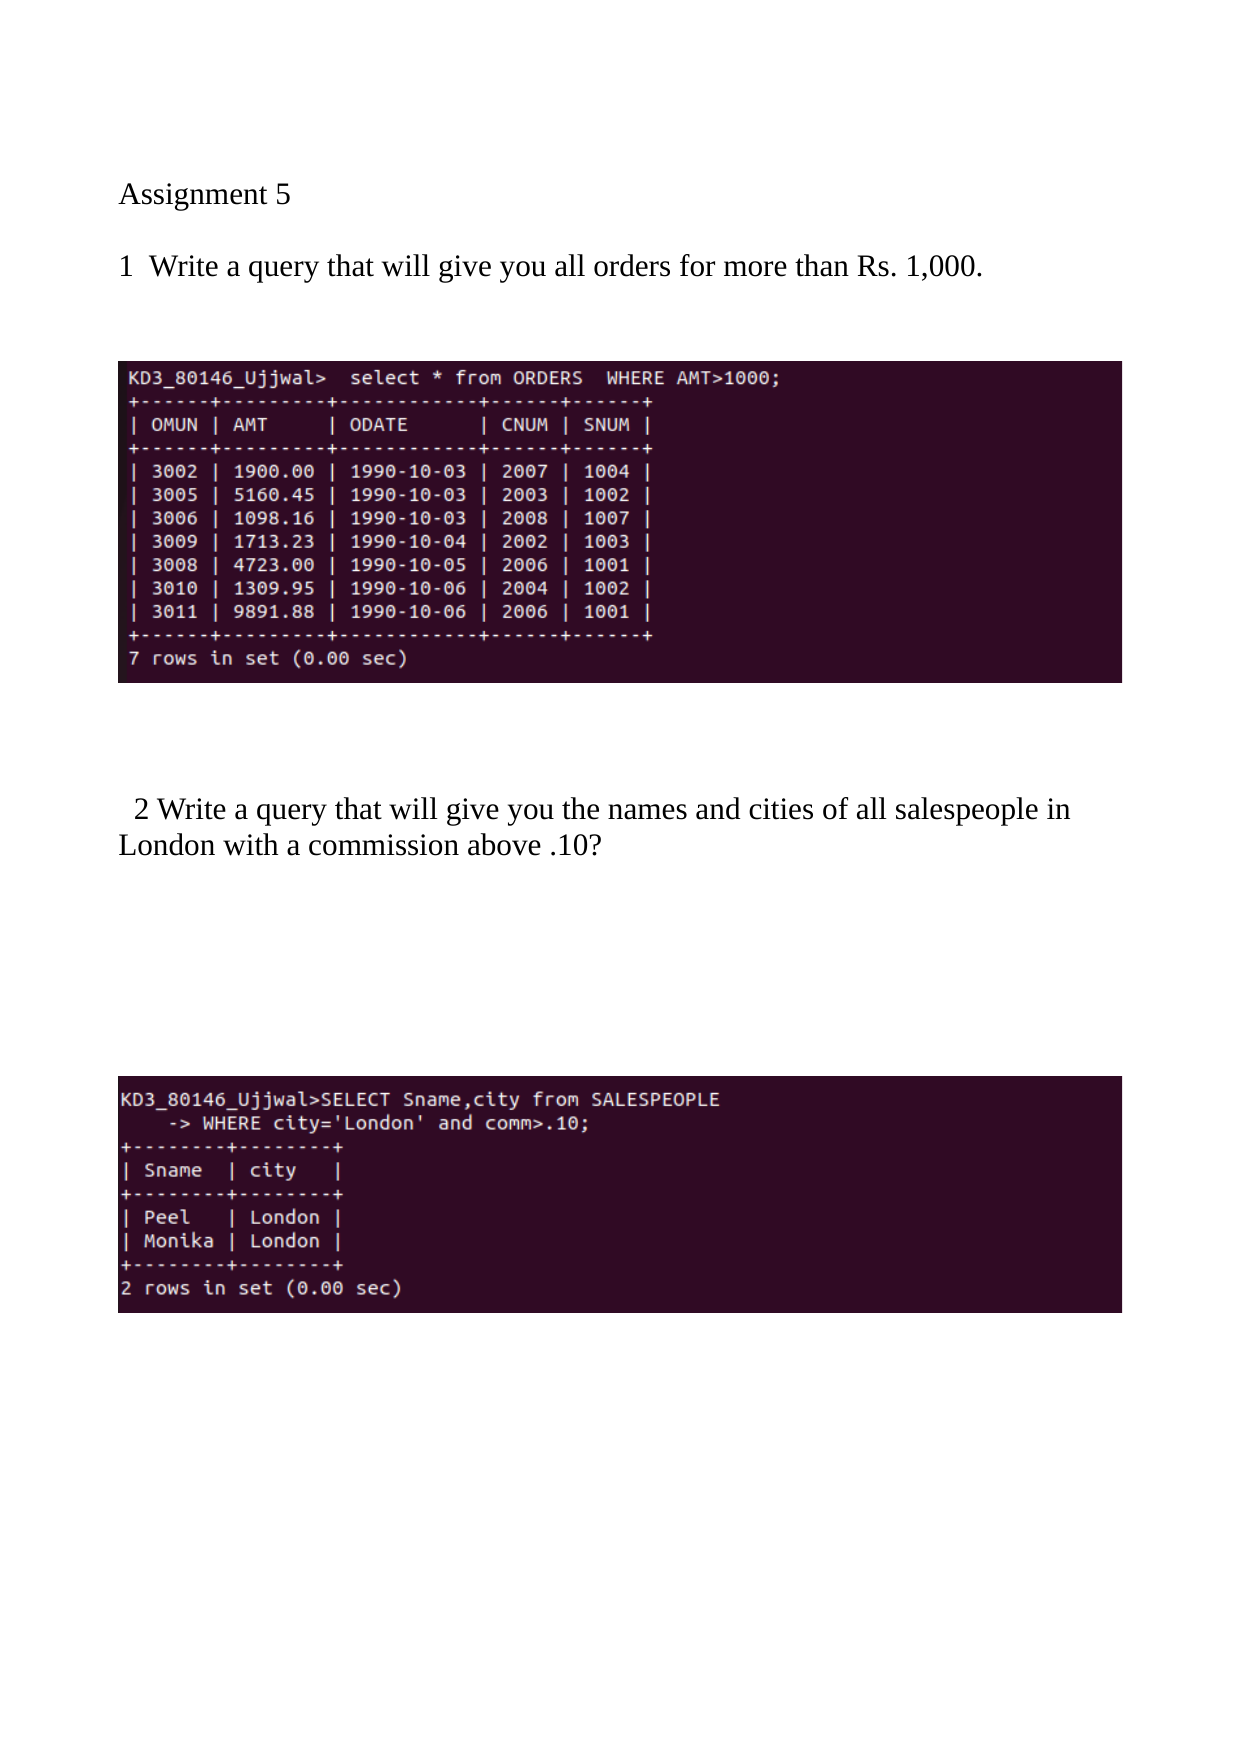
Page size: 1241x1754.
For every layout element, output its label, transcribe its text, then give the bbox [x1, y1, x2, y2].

text Assignment 5 [118, 176, 1122, 212]
text 2 Write a query that will give you the names and cities of all salespeople in London with a commission above .10? [118, 791, 1122, 862]
picture [118, 1076, 1123, 1313]
text 1 Write a query that will give you all orders for more than Rs. 1,000. [118, 247, 1122, 283]
picture [118, 361, 1123, 683]
